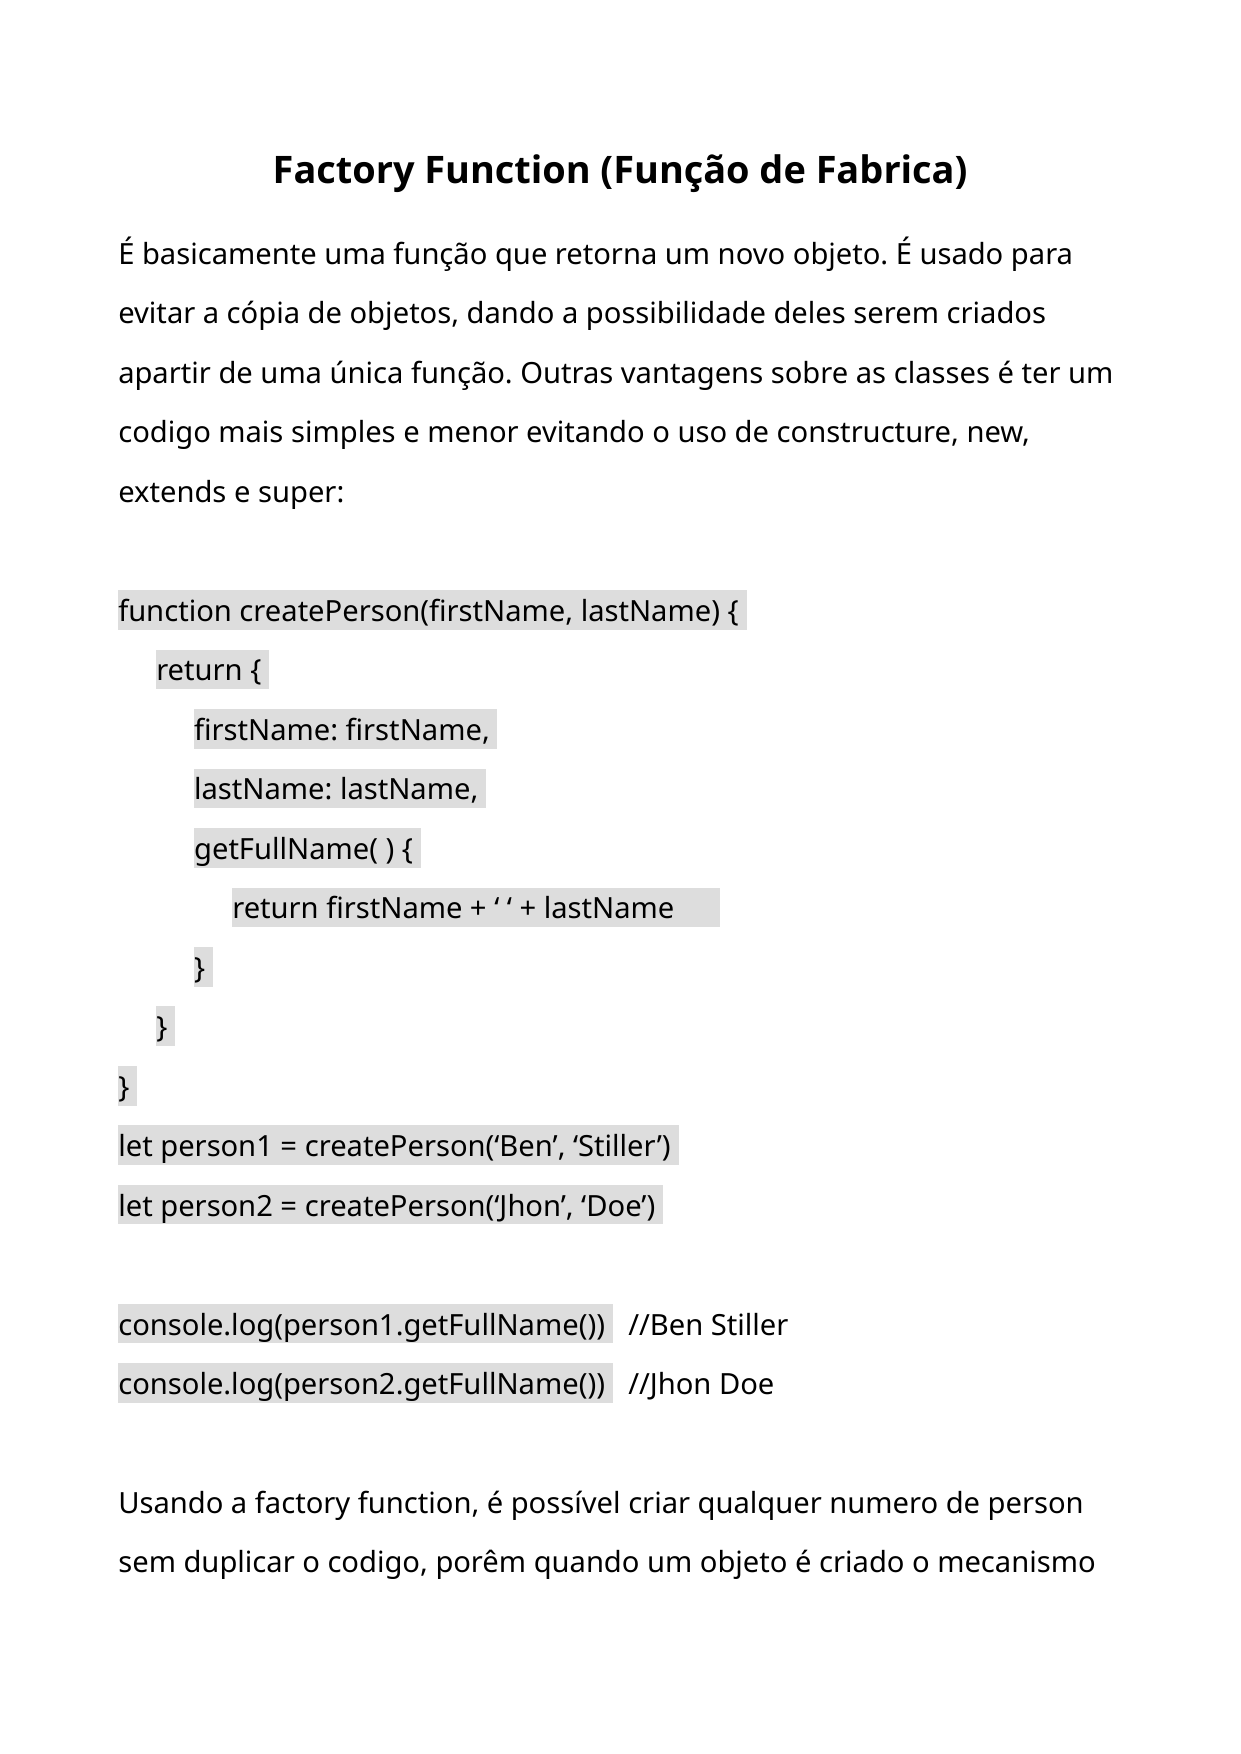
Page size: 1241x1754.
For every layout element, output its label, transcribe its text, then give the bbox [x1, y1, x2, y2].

text firstName: firstName, [118, 709, 1122, 749]
text } [118, 1006, 1122, 1046]
text let person1 = createPerson(‘Ben’, ‘Stiller’) [118, 1125, 1122, 1165]
text É basicamente uma função que retorna um novo objeto. É usado para evitar a cópia de objetos, dando a possibilidade deles serem criados apartir de uma única função. Outras vantagens sobre as classes é ter um codigo mais simples e menor evitando o uso de constructure, new, extends e super: [118, 233, 1122, 511]
text return firstName + ‘ ‘ + lastName [118, 887, 1122, 927]
text let person2 = createPerson(‘Jhon’, ‘Doe’) [118, 1185, 1122, 1224]
text console.log(person2.getFullName()) //Jhon Doe [118, 1363, 1122, 1403]
text return { [118, 649, 1122, 689]
text function createPerson(firstName, lastName) { [118, 590, 1122, 630]
text getFullName( ) { [118, 828, 1122, 868]
text console.log(person1.getFullName()) //Ben Stiller [118, 1304, 1122, 1343]
text lastName: lastName, [118, 768, 1122, 808]
subtitle Factory Function (Função de Fabrica) [118, 143, 1122, 195]
text Usando a factory function, é possível criar qualquer numero de person sem duplicar o codigo, porêm quando um objeto é criado o mecanismo [118, 1482, 1122, 1581]
text } [118, 1066, 1122, 1106]
text } [118, 947, 1122, 987]
